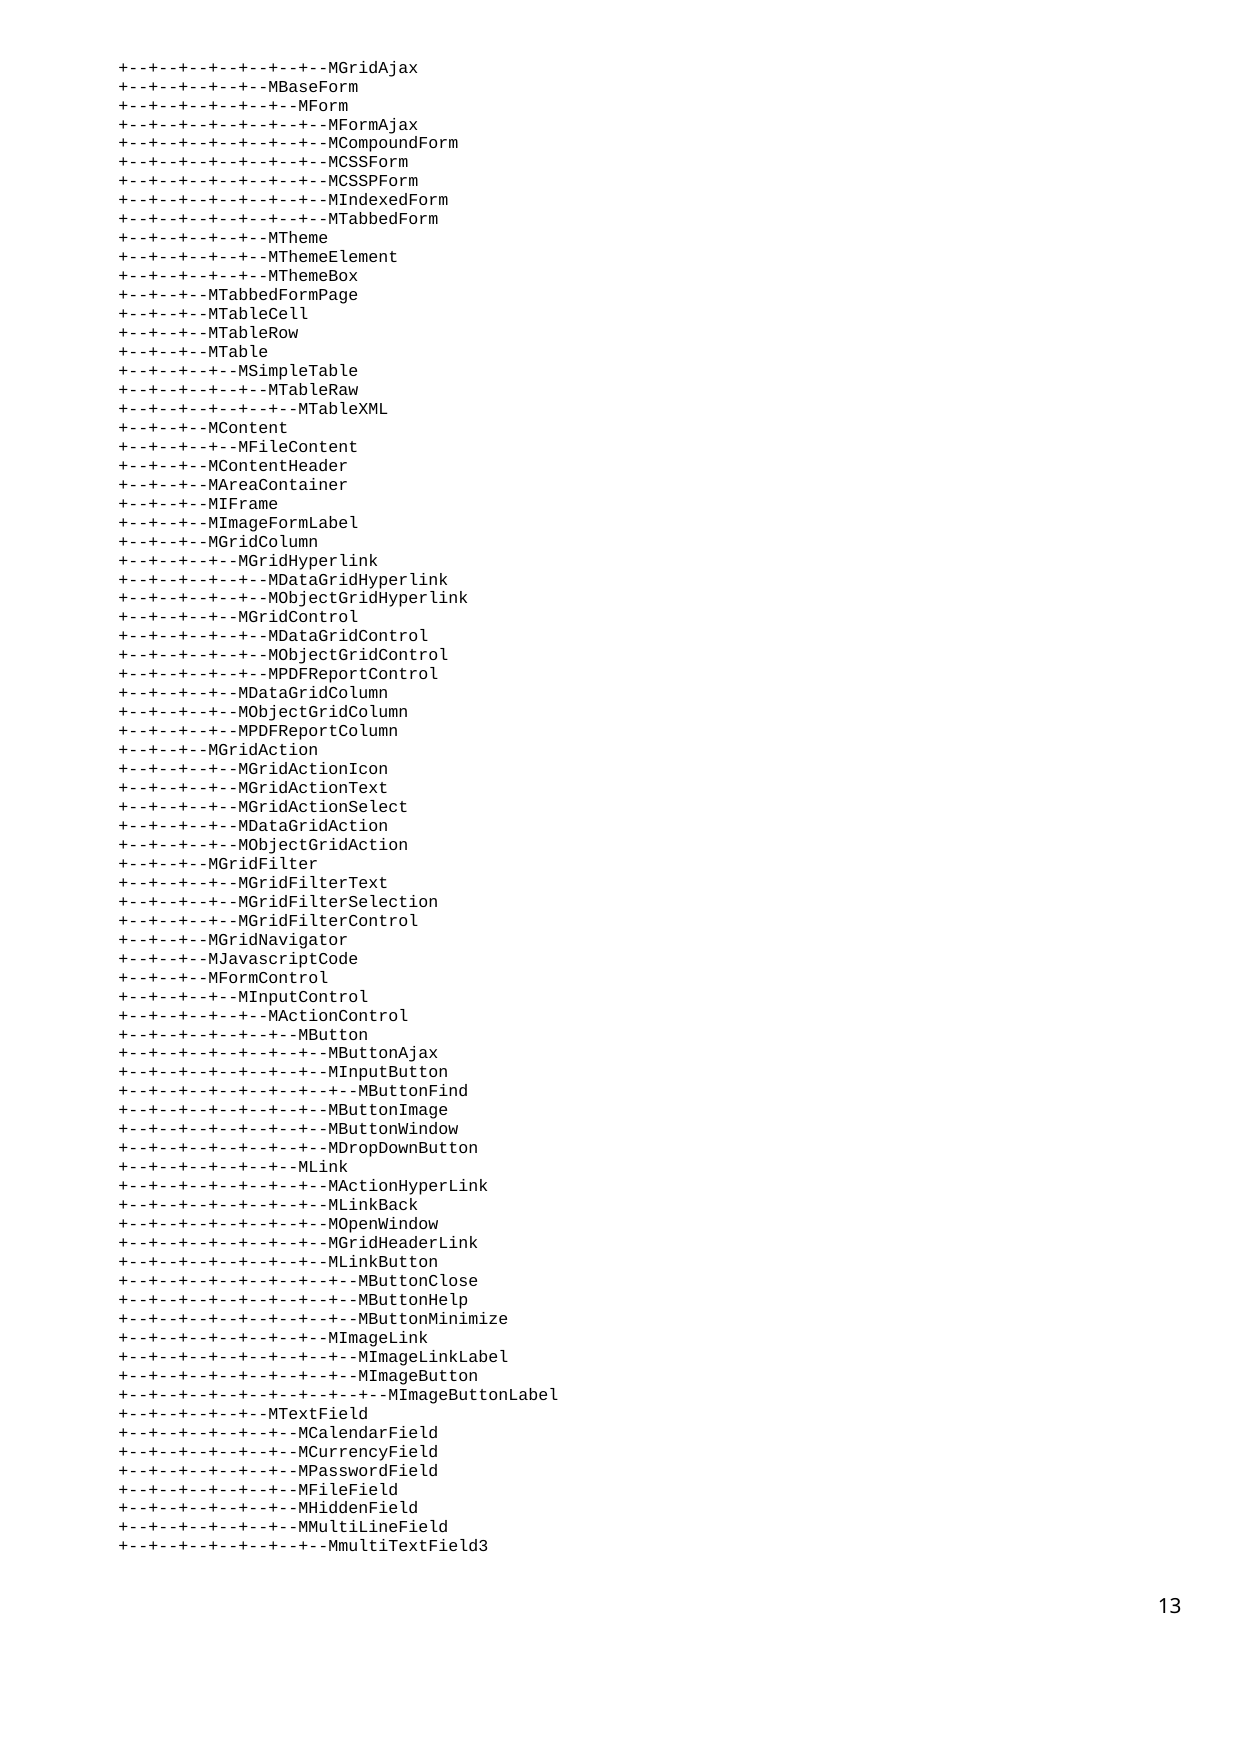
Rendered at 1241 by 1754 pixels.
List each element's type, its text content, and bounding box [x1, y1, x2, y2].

text +--+--+--+--+--MObjectGridHyperlink [118, 590, 1181, 609]
text +--+--+--+--+--MPDFReportControl [118, 666, 1181, 685]
text +--+--+--+--+--MTheme [118, 230, 1181, 249]
text +--+--+--+--+--+--+--MFormAjax [118, 116, 1181, 135]
text +--+--+--+--+--+--+--MCSSPForm [118, 173, 1181, 192]
text +--+--+--+--+--+--+--MLinkBack [118, 1197, 1181, 1216]
text +--+--+--+--+--+--MHiddenField [118, 1500, 1181, 1519]
text +--+--+--+--MObjectGridAction [118, 836, 1181, 855]
text +--+--+--+--MGridActionSelect [118, 798, 1181, 817]
text +--+--+--+--+--+--+--MmultiTextField3 [118, 1538, 1181, 1557]
text +--+--+--+--+--+--MPasswordField [118, 1462, 1181, 1481]
text +--+--+--+--+--+--+--+--MButtonFind [118, 1083, 1181, 1102]
text +--+--+--+--+--+--MCurrencyField [118, 1443, 1181, 1462]
text +--+--+--+--MSimpleTable [118, 362, 1181, 381]
text +--+--+--MGridAction [118, 742, 1181, 761]
text +--+--+--+--+--+--+--MIndexedForm [118, 192, 1181, 211]
text +--+--+--+--+--+--+--MCompoundForm [118, 135, 1181, 154]
text +--+--+--+--+--+--+--MButtonImage [118, 1102, 1181, 1121]
text +--+--+--+--+--+--+--+--+--MImageButtonLabel [118, 1386, 1181, 1405]
text +--+--+--MImageFormLabel [118, 514, 1181, 533]
text +--+--+--+--+--MThemeBox [118, 268, 1181, 287]
text +--+--+--+--+--+--+--MTabbedForm [118, 211, 1181, 230]
text +--+--+--MTableCell [118, 306, 1181, 324]
text +--+--+--+--+--MTextField [118, 1405, 1181, 1424]
text +--+--+--MTabbedFormPage [118, 287, 1181, 306]
text +--+--+--+--+--+--+--MGridAjax [118, 59, 1181, 78]
text +--+--+--+--+--MBaseForm [118, 78, 1181, 97]
text +--+--+--MJavascriptCode [118, 950, 1181, 969]
text +--+--+--+--+--+--MMultiLineField [118, 1519, 1181, 1538]
text +--+--+--+--MGridFilterSelection [118, 893, 1181, 912]
text +--+--+--+--MGridControl [118, 609, 1181, 628]
text +--+--+--+--+--+--MButton [118, 1026, 1181, 1045]
text +--+--+--+--+--MTableRaw [118, 381, 1181, 400]
text +--+--+--+--+--+--MFileField [118, 1481, 1181, 1500]
text +--+--+--+--MInputControl [118, 988, 1181, 1007]
text +--+--+--+--+--+--+--MInputButton [118, 1064, 1181, 1083]
text +--+--+--MIFrame [118, 495, 1181, 514]
text +--+--+--+--MGridFilterText [118, 874, 1181, 893]
text +--+--+--MTableRow [118, 324, 1181, 343]
text +--+--+--+--+--+--+--MButtonAjax [118, 1045, 1181, 1064]
text +--+--+--+--+--MThemeElement [118, 249, 1181, 268]
text +--+--+--+--+--MDataGridHyperlink [118, 571, 1181, 590]
text +--+--+--+--+--+--+--+--MImageButton [118, 1367, 1181, 1386]
text +--+--+--+--MDataGridAction [118, 817, 1181, 836]
text +--+--+--MGridNavigator [118, 931, 1181, 950]
text +--+--+--+--+--+--+--+--MButtonMinimize [118, 1310, 1181, 1329]
text +--+--+--MAreaContainer [118, 476, 1181, 495]
text +--+--+--MContent [118, 419, 1181, 438]
text +--+--+--+--MPDFReportColumn [118, 723, 1181, 742]
text +--+--+--MContentHeader [118, 457, 1181, 476]
text +--+--+--+--+--+--+--MDropDownButton [118, 1140, 1181, 1159]
text +--+--+--+--MFileContent [118, 438, 1181, 457]
text +--+--+--+--+--+--+--MGridHeaderLink [118, 1234, 1181, 1253]
text +--+--+--+--+--+--+--+--MButtonHelp [118, 1291, 1181, 1310]
text +--+--+--+--MObjectGridColumn [118, 704, 1181, 723]
text +--+--+--+--+--+--MForm [118, 97, 1181, 116]
text +--+--+--+--+--+--+--MActionHyperLink [118, 1178, 1181, 1197]
text +--+--+--+--+--+--+--+--MImageLinkLabel [118, 1348, 1181, 1367]
text +--+--+--+--+--+--+--MButtonWindow [118, 1121, 1181, 1140]
text +--+--+--+--MDataGridColumn [118, 685, 1181, 704]
text +--+--+--+--MGridActionText [118, 779, 1181, 798]
text +--+--+--+--+--+--+--MLinkButton [118, 1253, 1181, 1272]
text +--+--+--MGridFilter [118, 855, 1181, 874]
text +--+--+--+--+--MDataGridControl [118, 628, 1181, 647]
text +--+--+--MFormControl [118, 969, 1181, 988]
text +--+--+--+--+--+--MLink [118, 1159, 1181, 1178]
text +--+--+--+--+--+--MTableXML [118, 400, 1181, 419]
text +--+--+--+--+--MActionControl [118, 1007, 1181, 1026]
text +--+--+--+--+--+--+--MImageLink [118, 1329, 1181, 1348]
text +--+--+--+--+--MObjectGridControl [118, 647, 1181, 666]
text +--+--+--+--MGridFilterControl [118, 912, 1181, 931]
text +--+--+--+--MGridHyperlink [118, 552, 1181, 571]
text +--+--+--MGridColumn [118, 533, 1181, 552]
text +--+--+--+--+--+--+--MOpenWindow [118, 1216, 1181, 1234]
text +--+--+--MTable [118, 343, 1181, 362]
text +--+--+--+--+--+--MCalendarField [118, 1424, 1181, 1443]
text +--+--+--+--+--+--+--MCSSForm [118, 154, 1181, 173]
text +--+--+--+--MGridActionIcon [118, 761, 1181, 779]
text +--+--+--+--+--+--+--+--MButtonClose [118, 1272, 1181, 1291]
